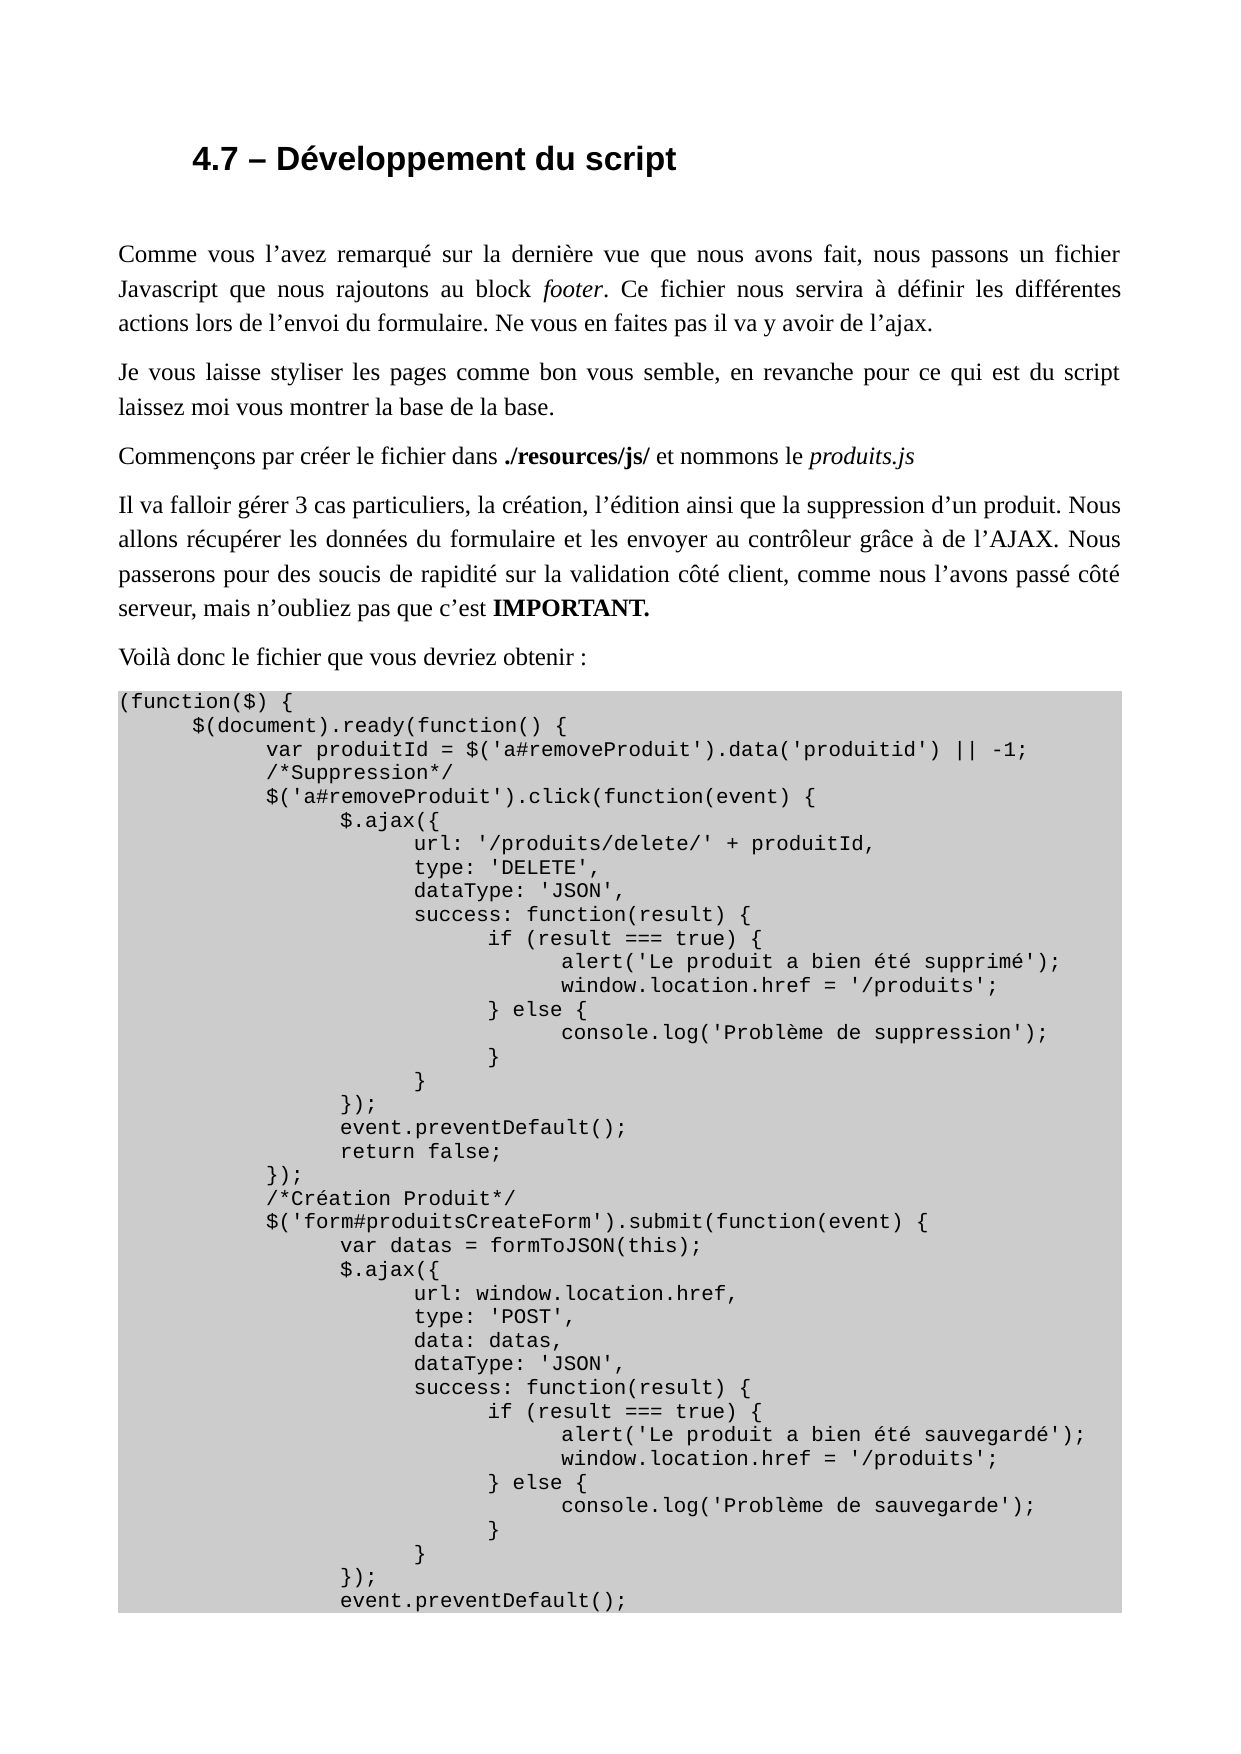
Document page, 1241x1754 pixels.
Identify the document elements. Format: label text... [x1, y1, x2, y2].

text } [118, 1046, 1122, 1070]
text $('a#removeProduit').click(function(event) { [118, 786, 1122, 809]
text url: window.location.href, [118, 1282, 1122, 1306]
text return false; [118, 1141, 1122, 1164]
text alert('Le produit a bien été sauvegardé'); [118, 1424, 1122, 1448]
text $.ajax({ [118, 809, 1122, 833]
text $('form#produitsCreateForm').submit(function(event) { [118, 1212, 1122, 1235]
text window.location.href = '/produits'; [118, 975, 1122, 999]
text url: '/produits/delete/' + produitId, [118, 833, 1122, 857]
text window.location.href = '/produits'; [118, 1448, 1122, 1472]
text $(document).ready(function() { [118, 715, 1122, 739]
text var datas = formToJSON(this); [118, 1235, 1122, 1259]
text type: 'DELETE', [118, 857, 1122, 881]
text } [118, 1543, 1122, 1566]
text if (result === true) { [118, 928, 1122, 951]
text dataType: 'JSON', [118, 881, 1122, 904]
text } else { [118, 1472, 1122, 1495]
text success: function(result) { [118, 1377, 1122, 1401]
text } [118, 1070, 1122, 1093]
text Voilà donc le fichier que vous devriez obtenir : [118, 642, 1122, 671]
text /*Création Produit*/ [118, 1188, 1122, 1212]
text }); [118, 1566, 1122, 1590]
text success: function(result) { [118, 904, 1122, 928]
text $.ajax({ [118, 1259, 1122, 1282]
text } else { [118, 999, 1122, 1022]
text Il va falloir gérer 3 cas particuliers, la création, l’édition ainsi que la suppression d’un produit. Nous allons récupérer les données du formulaire et les envoyer au contrôleur grâce à de l’AJAX. Nous passerons pour des soucis de rapidité sur la validation côté client, comme nous l’avons passé côté serveur, mais n’oubliez pas que c’est IMPORTANT. [118, 490, 1122, 622]
text event.preventDefault(); [118, 1590, 1122, 1613]
text } [118, 1519, 1122, 1543]
text event.preventDefault(); [118, 1117, 1122, 1141]
text if (result === true) { [118, 1401, 1122, 1424]
text type: 'POST', [118, 1306, 1122, 1330]
text console.log('Problème de suppression'); [118, 1022, 1122, 1046]
text (function($) { [118, 691, 1122, 715]
text dataType: 'JSON', [118, 1353, 1122, 1377]
text console.log('Problème de sauvegarde'); [118, 1495, 1122, 1519]
text alert('Le produit a bien été supprimé'); [118, 951, 1122, 975]
text Commençons par créer le fichier dans ./resources/js/ et nommons le produits.js [118, 441, 1122, 469]
text /*Suppression*/ [118, 762, 1122, 786]
text Comme vous l’avez remarqué sur la dernière vue que nous avons fait, nous passons un fichier Javascript que nous rajoutons au block footer. Ce fichier nous servira à définir les différentes actions lors de l’envoi du formulaire. Ne vous en faites pas il va y avoir de l’ajax. [118, 239, 1122, 337]
text }); [118, 1164, 1122, 1188]
subtitle 4.7 – Développement du script [118, 139, 1122, 178]
text data: datas, [118, 1330, 1122, 1353]
text Je vous laisse styliser les pages comme bon vous semble, en revanche pour ce qui est du script laissez moi vous montrer la base de la base. [118, 357, 1122, 420]
text var produitId = $('a#removeProduit').data('produitid') || -1; [118, 739, 1122, 762]
text }); [118, 1093, 1122, 1117]
